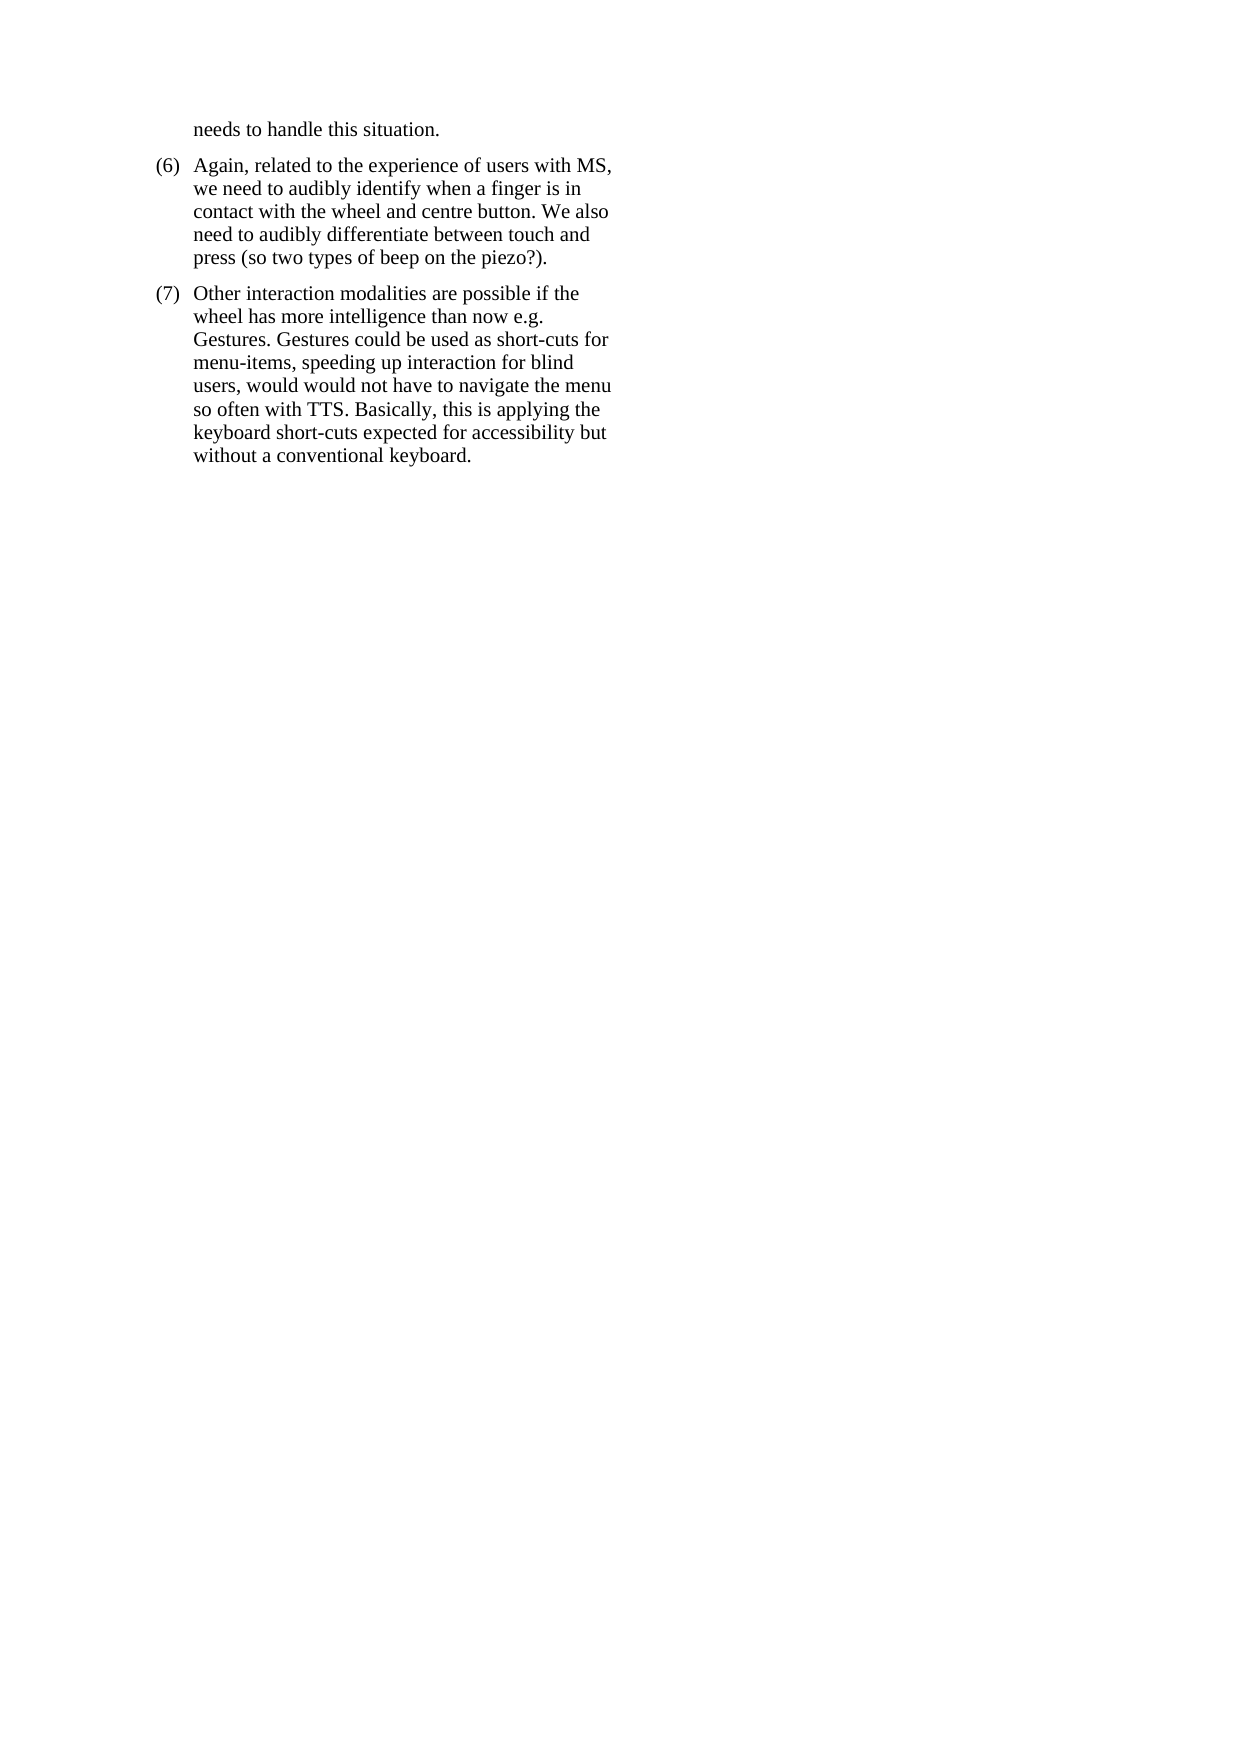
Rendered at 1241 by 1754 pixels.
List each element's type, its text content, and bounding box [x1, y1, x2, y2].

list needs to handle this situation. [156, 118, 614, 141]
list Again, related to the experience of users with MS, we need to audibly identify when a finger is in contact with the wheel and centre button. We also need to audibly differentiate between touch and press (so two types of beep on the piezo?). [156, 154, 614, 269]
list Other interaction modalities are possible if the wheel has more intelligence than now e.g. Gestures. Gestures could be used as short-cuts for menu-items, speeding up interaction for blind users, would would not have to navigate the menu so often with TTS. Basically, this is applying the keyboard short-cuts expected for accessibility but without a conventional keyboard. [156, 282, 614, 467]
